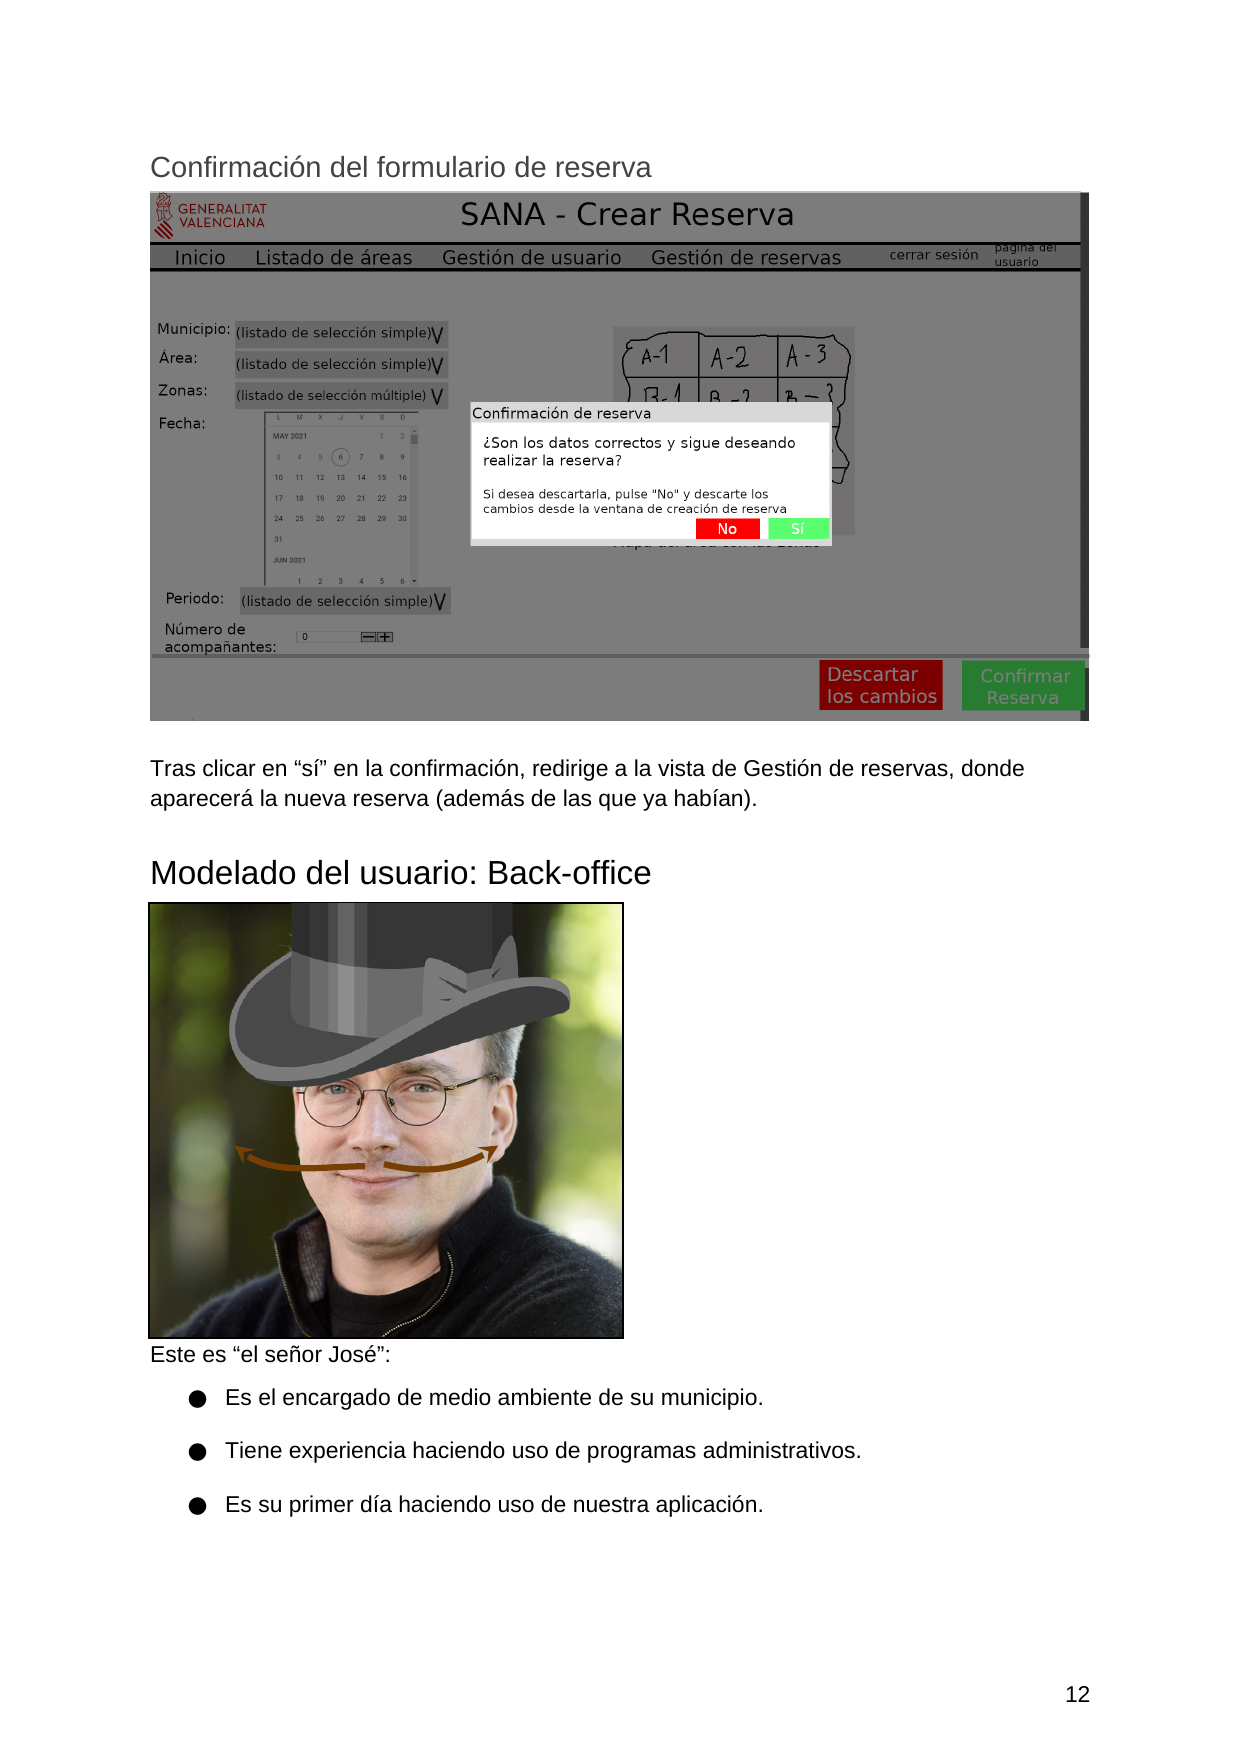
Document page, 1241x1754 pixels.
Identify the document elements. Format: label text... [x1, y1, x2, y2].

list Es su primer día haciendo uso de nuestra aplicación. [187, 1479, 1090, 1526]
subtitle Modelado del usuario: Back-office [150, 853, 1090, 891]
list Tiene experiencia haciendo uso de programas administrativos. [187, 1425, 1090, 1472]
subtitle Confirmación del formulario de reserva [150, 150, 1090, 183]
text Este es “el señor José”: [150, 904, 1090, 1367]
picture [150, 903, 622, 1337]
text Tras clicar en “sí” en la confirmación, redirige a la vista de Gestión de reservas, donde aparecerá la nueva reserva (además de las que ya habían). [150, 755, 1090, 812]
list Es el encargado de medio ambiente de su municipio. [187, 1371, 1090, 1418]
picture [150, 191, 1091, 721]
